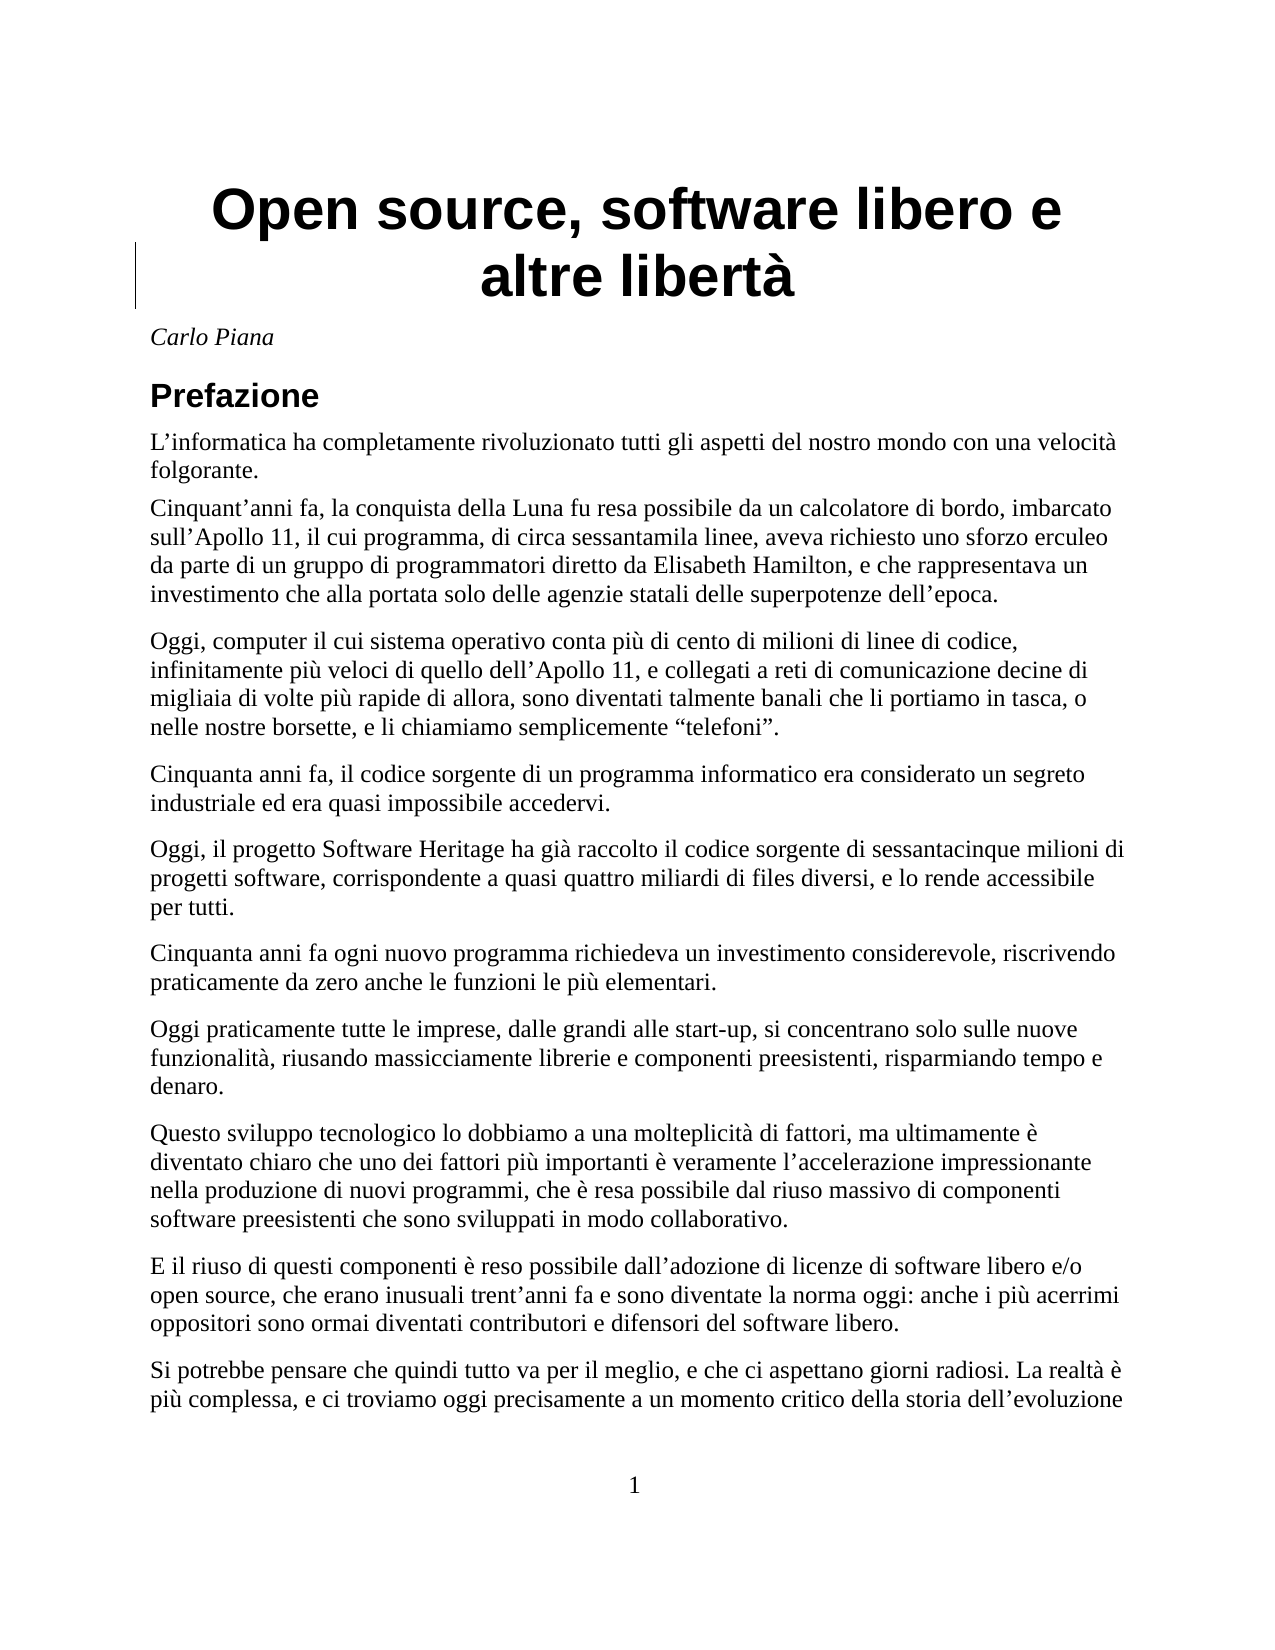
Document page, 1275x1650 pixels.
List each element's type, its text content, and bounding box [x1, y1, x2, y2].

text Cinquant’anni fa, la conquista della Luna fu resa possibile da un calcolatore di bordo, imbarcato sull’Apollo 11, il cui programma, di circa sessantamila linee, aveva richiesto uno sforzo erculeo da parte di un gruppo di programmatori diretto da Elisabeth Hamilton, e che rappresentava un investimento che alla portata solo delle agenzie statali delle superpotenze dell’epoca. [150, 493, 1125, 608]
text Questo sviluppo tecnologico lo dobbiamo a una molteplicità di fattori, ma ultimamente è diventato chiaro che uno dei fattori più importanti è veramente l’accelerazione impressionante nella produzione di nuovi programmi, che è resa possibile dal riuso massivo di componenti software preesistenti che sono sviluppati in modo collaborativo. [150, 1118, 1125, 1233]
subtitle Prefazione [150, 375, 1125, 414]
text E il riuso di questi componenti è reso possibile dall’adozione di licenze di software libero e/o open source, che erano inusuali trent’anni fa e sono diventate la norma oggi: anche i più acerrimi oppositori sono ormai diventati contributori e difensori del software libero. [150, 1251, 1125, 1337]
text Cinquanta anni fa, il codice sorgente di un programma informatico era considerato un segreto industriale ed era quasi impossibile accedervi. [150, 759, 1125, 816]
text Cinquanta anni fa ogni nuovo programma richiedeva un investimento considerevole, riscrivendo praticamente da zero anche le funzioni le più elementari. [150, 938, 1125, 996]
text L’informatica ha completamente rivoluzionato tutti gli aspetti del nostro mondo con una velocità folgorante. [150, 427, 1125, 484]
text Oggi, il progetto Software Heritage ha già raccolto il codice sorgente di sessantacinque milioni di progetti software, corrispondente a quasi quattro miliardi di files diversi, e lo rende accessibile per tutti. [150, 834, 1125, 921]
text Oggi praticamente tutte le imprese, dalle grandi alle start-up, si concentrano solo sulle nuove funzionalità, riusando massicciamente librerie e componenti preesistenti, risparmiando tempo e denaro. [150, 1014, 1125, 1100]
text Oggi, computer il cui sistema operativo conta più di cento di milioni di linee di codice, infinitamente più veloci di quello dell’Apollo 11, e collegati a reti di comunicazione decine di migliaia di volte più rapide di allora, sono diventati talmente banali che li portiamo in tasca, o nelle nostre borsette, e li chiamiamo semplicemente “telefoni”. [150, 626, 1125, 741]
text Si potrebbe pensare che quindi tutto va per il meglio, e che ci aspettano giorni radiosi. La realtà è più complessa, e ci troviamo oggi precisamente a un momento critico della storia dell’evoluzione [150, 1355, 1125, 1413]
text Carlo Piana [150, 322, 1125, 350]
title Open source, software libero e altre libertà [150, 175, 1125, 309]
